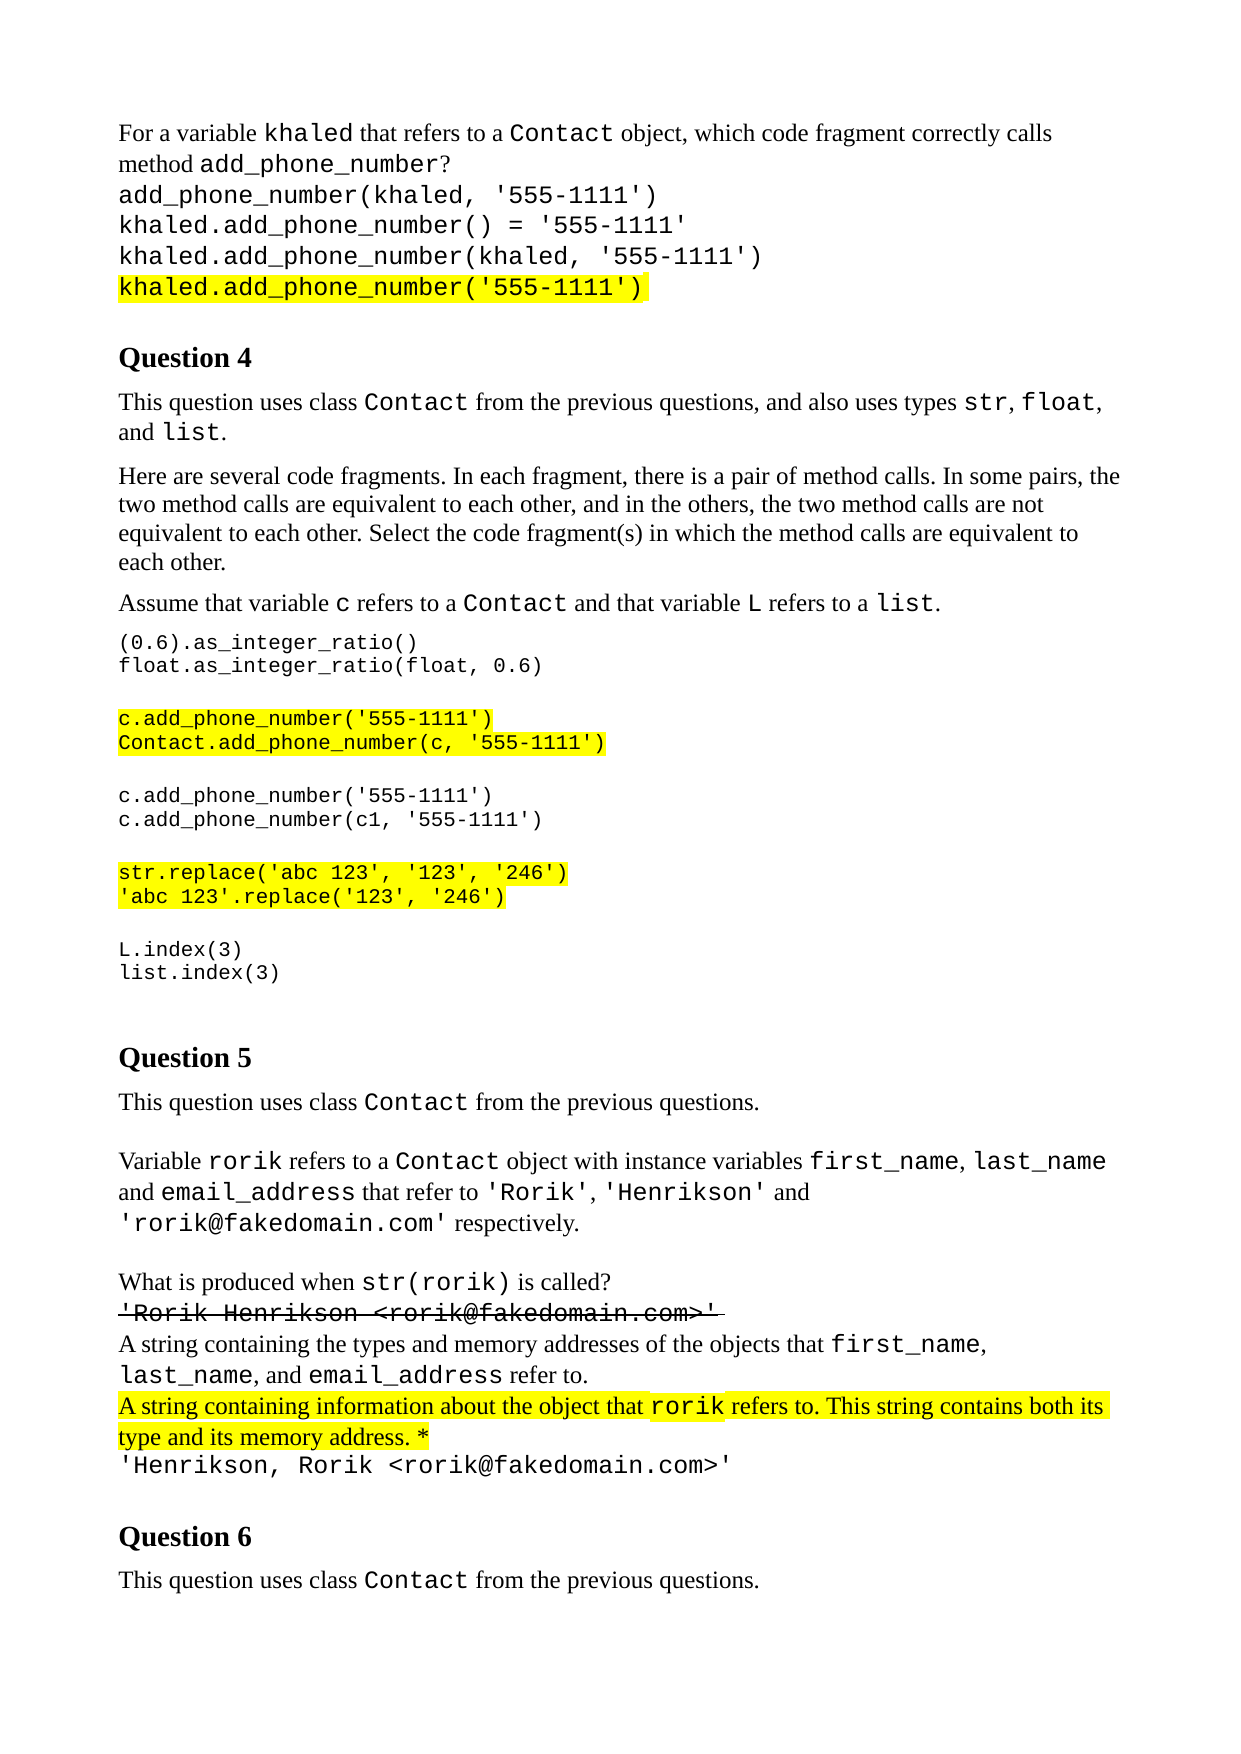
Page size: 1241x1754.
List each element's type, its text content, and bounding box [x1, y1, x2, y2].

text A string containing information about the object that rorik refers to. This string contains both its type and its memory address. * [118, 1391, 1122, 1450]
subtitle Question 6 [118, 1519, 1122, 1552]
text khaled.add_phone_number('555-1111') [118, 272, 1122, 303]
text 'Rorik Henrikson <rorik@fakedomain.com>' [118, 1298, 1122, 1329]
text khaled.add_phone_number(khaled, '555-1111') [118, 241, 1122, 272]
text 'Henrikson, Rorik <rorik@fakedomain.com>' [118, 1450, 1122, 1481]
text This question uses class Contact from the previous questions, and also uses types str, float, and list. [118, 387, 1122, 448]
text khaled.add_phone_number() = '555-1111' [118, 211, 1122, 241]
text A string containing the types and memory addresses of the objects that first_name, last_name, and email_address refer to. [118, 1329, 1122, 1391]
subtitle Question 4 [118, 341, 1122, 374]
text For a variable khaled that refers to a Contact object, which code fragment correctly calls method add_phone_number? [118, 118, 1122, 180]
text This question uses class Contact from the previous questions. [118, 1565, 1122, 1624]
text Assume that variable c refers to a Contact and that variable L refers to a list. [118, 588, 1122, 619]
text list.index(3) [118, 962, 1122, 986]
text c.add_phone_number(c1, '555-1111') [118, 809, 1122, 832]
text c.add_phone_number('555-1111') [118, 785, 1122, 809]
text str.replace('abc 123', '123', '246') [118, 862, 1122, 886]
text Contact.add_phone_number(c, '555-1111') [118, 732, 1122, 756]
text c.add_phone_number('555-1111') [118, 708, 1122, 732]
text add_phone_number(khaled, '555-1111') [118, 180, 1122, 211]
text float.as_integer_ratio(float, 0.6) [118, 655, 1122, 679]
text 'abc 123'.replace('123', '246') [118, 886, 1122, 909]
text Here are several code fragments. In each fragment, there is a pair of method calls. In some pairs, the two method calls are equivalent to each other, and in the others, the two method calls are not equivalent to each other. Select the code fragment(s) in which the method calls are equivalent to each other. [118, 461, 1122, 576]
text This question uses class Contact from the previous questions. Variable rorik refers to a Contact object with instance variables first_name, last_name and email_address that refer to 'Rorik', 'Henrikson' and 'rorik@fakedomain.com' respectively. What is produced when str(rorik) is called? [118, 1087, 1122, 1298]
text L.index(3) [118, 939, 1122, 962]
text (0.6).as_integer_ratio() [118, 632, 1122, 655]
subtitle Question 5 [118, 1041, 1122, 1074]
